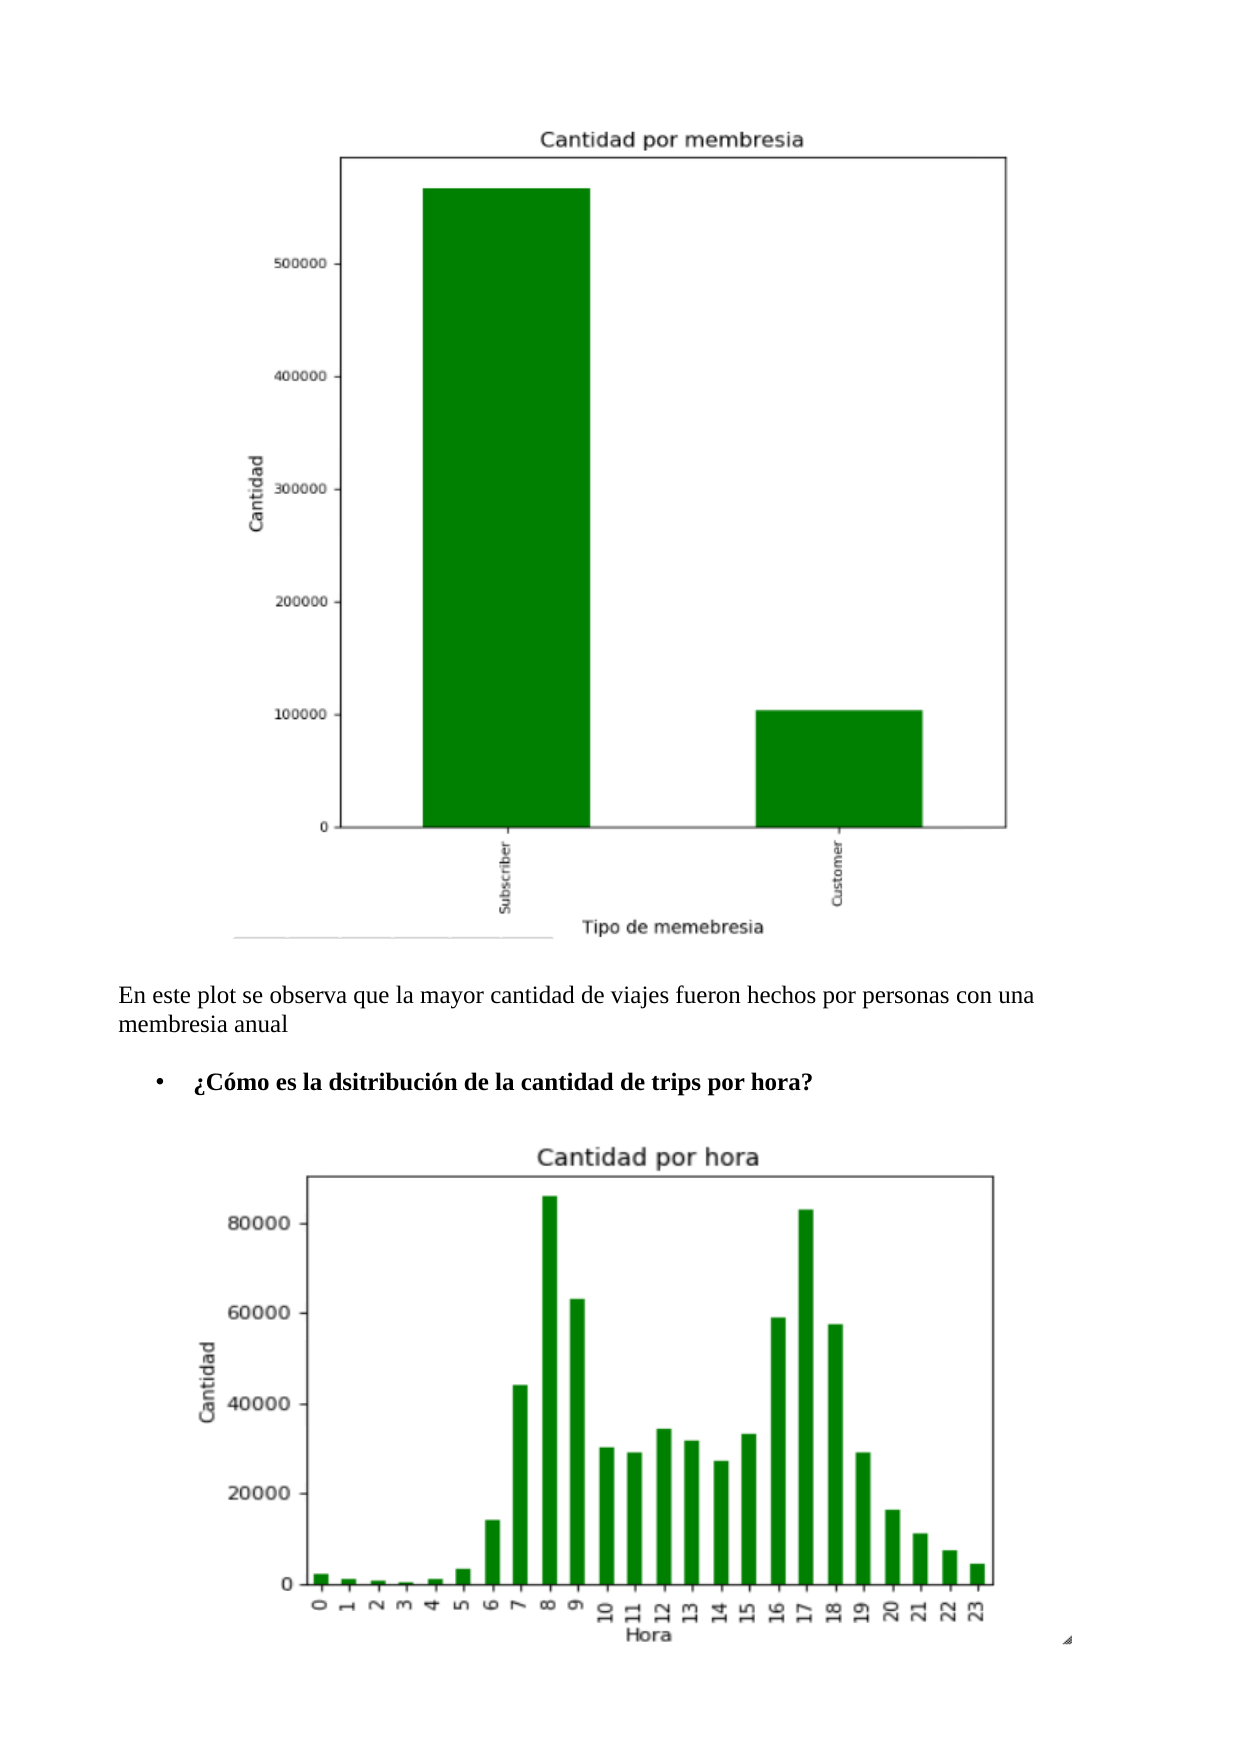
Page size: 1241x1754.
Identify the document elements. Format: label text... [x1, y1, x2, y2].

picture [204, 1146, 1075, 1650]
text En este plot se observa que la mayor cantidad de viajes fueron hechos por personas con una membresia anual [118, 981, 1122, 1038]
list ¿Cómo es la dsitribución de la cantidad de trips por hora? [156, 1067, 1122, 1096]
picture [250, 131, 1056, 942]
